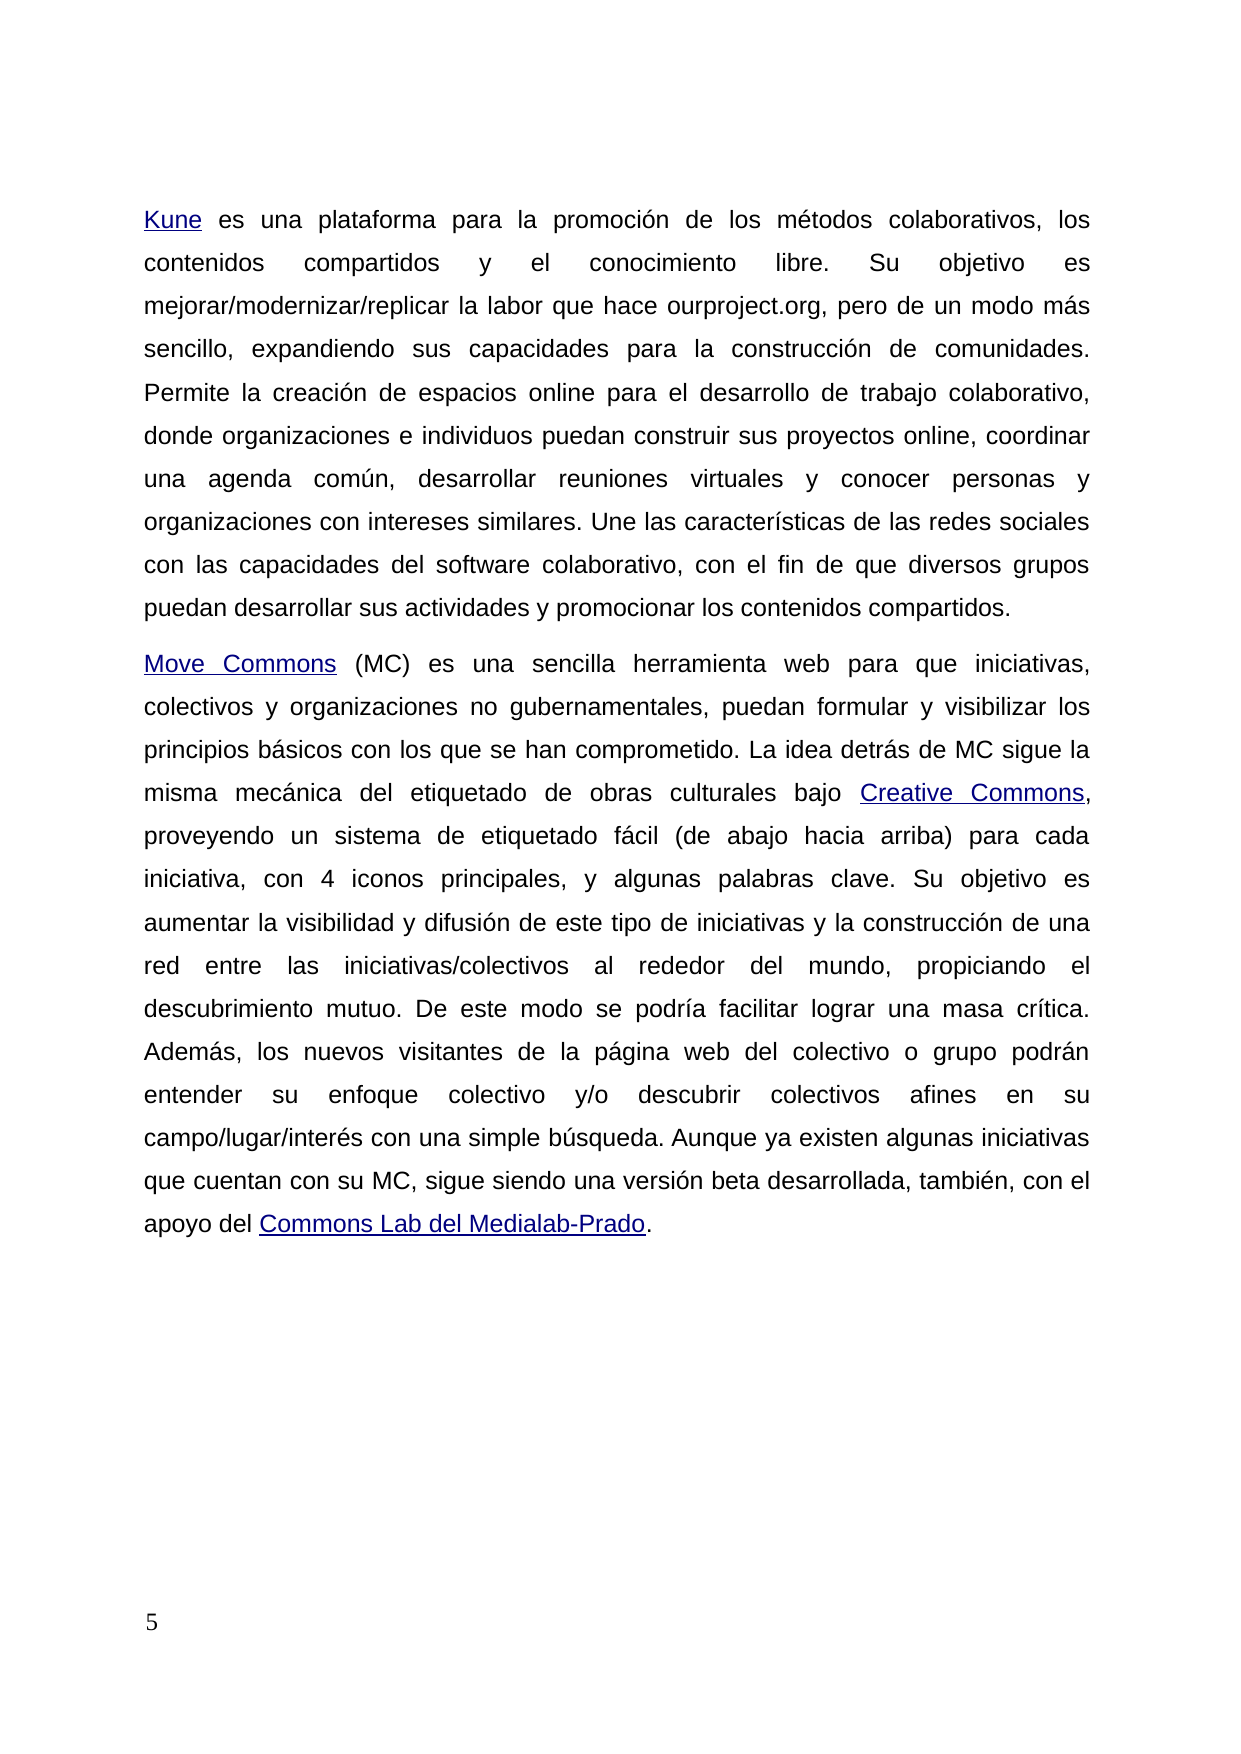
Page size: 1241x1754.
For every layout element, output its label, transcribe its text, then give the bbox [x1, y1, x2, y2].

text Move Commons (MC) es una sencilla herramienta web para que iniciativas, colectivos y organizaciones no gubernamentales, puedan formular y visibilizar los principios básicos con los que se han comprometido. La idea detrás de MC sigue la misma mecánica del etiquetado de obras culturales bajo Creative Commons, proveyendo un sistema de etiquetado fácil (de abajo hacia arriba) para cada iniciativa, con 4 iconos principales, y algunas palabras clave. Su objetivo es aumentar la visibilidad y difusión de este tipo de iniciativas y la construcción de una red entre las iniciativas/colectivos al rededor del mundo, propiciando el descubrimiento mutuo. De este modo se podría facilitar lograr una masa crítica. Además, los nuevos visitantes de la página web del colectivo o grupo podrán entender su enfoque colectivo y/o descubrir colectivos afines en su campo/lugar/interés con una simple búsqueda. Aunque ya existen algunas iniciativas que cuentan con su MC, sigue siendo una versión beta desarrollada, también, con el apoyo del Commons Lab del Medialab-Prado. [144, 649, 1092, 1238]
text Kune es una plataforma para la promoción de los métodos colaborativos, los contenidos compartidos y el conocimiento libre. Su objetivo es mejorar/modernizar/replicar la labor que hace ourproject.org, pero de un modo más sencillo, expandiendo sus capacidades para la construcción de comunidades. Permite la creación de espacios online para el desarrollo de trabajo colaborativo, donde organizaciones e individuos puedan construir sus proyectos online, coordinar una agenda común, desarrollar reuniones virtuales y conocer personas y organizaciones con intereses similares. Une las características de las redes sociales con las capacidades del software colaborativo, con el fin de que diversos grupos puedan desarrollar sus actividades y promocionar los contenidos compartidos. [144, 205, 1092, 622]
